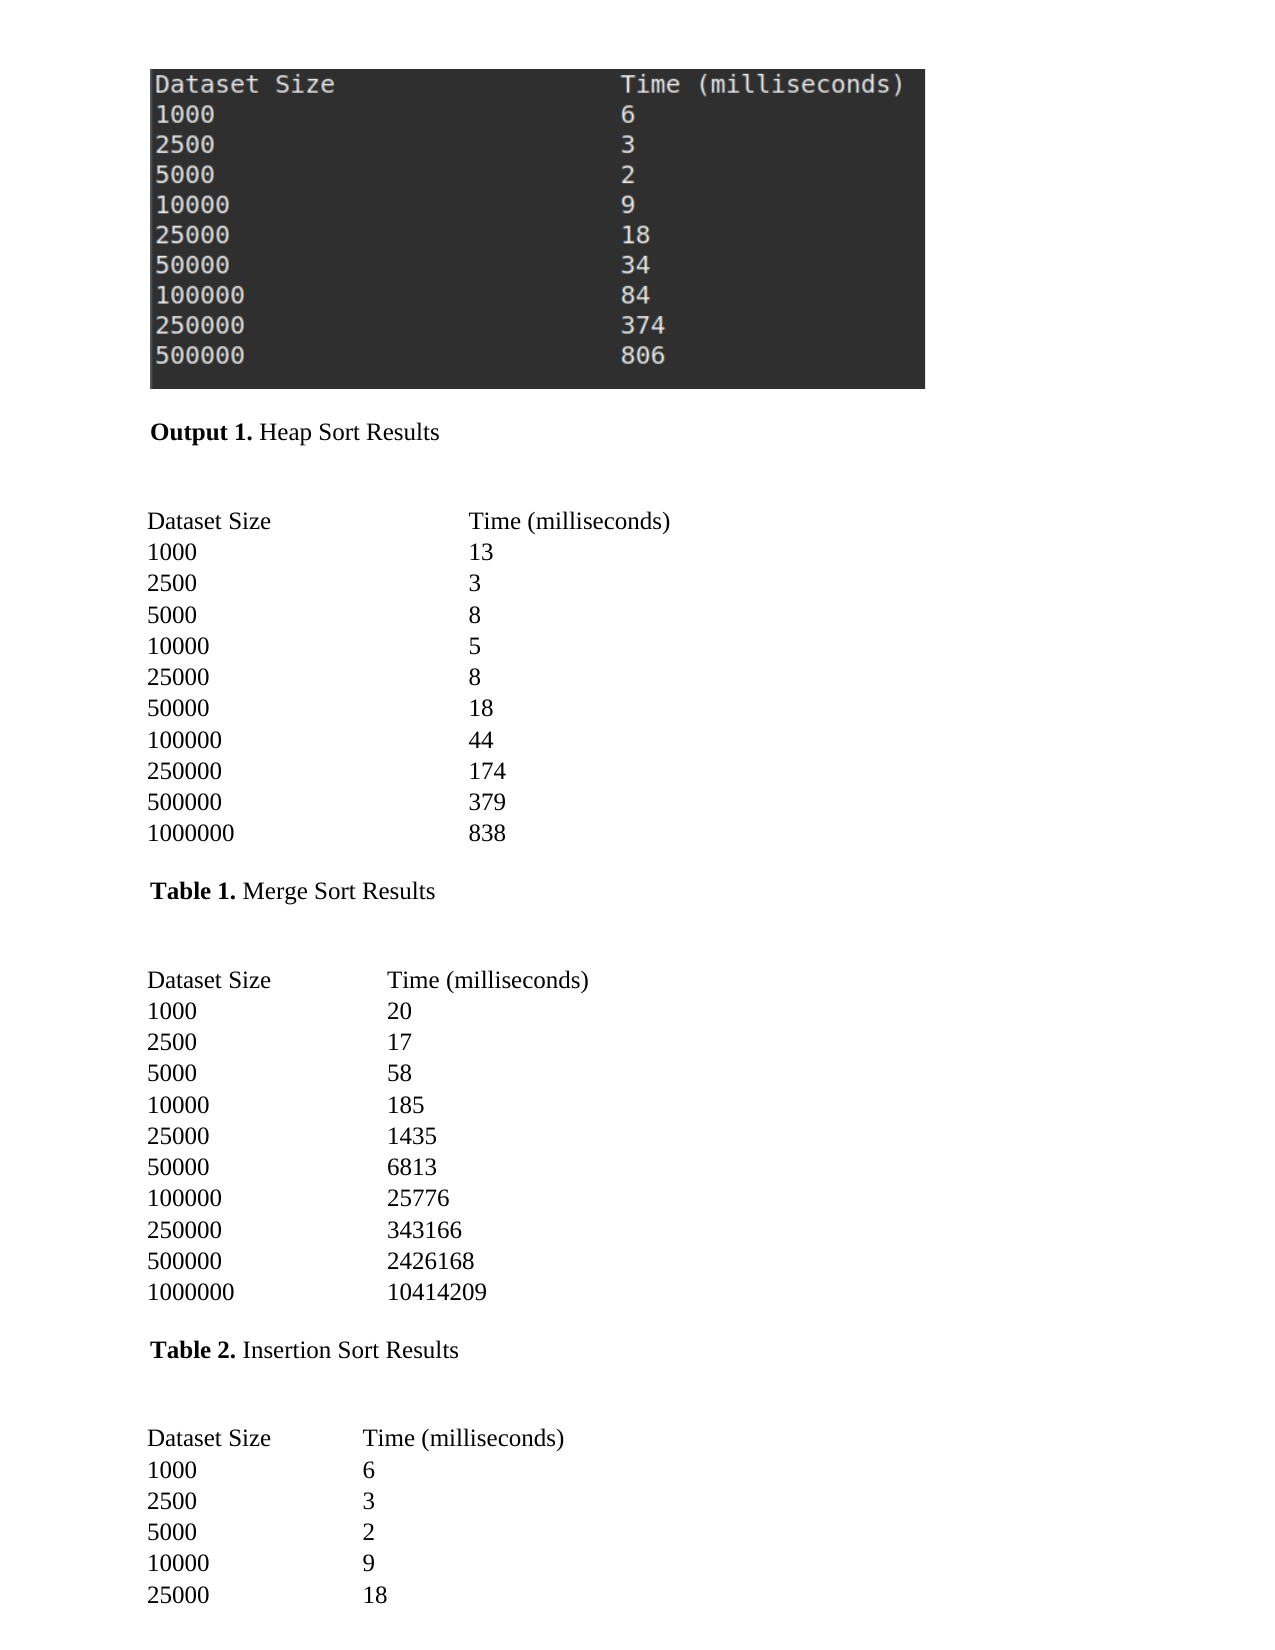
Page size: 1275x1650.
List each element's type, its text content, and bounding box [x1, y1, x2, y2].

table_cell 20 [384, 994, 686, 1025]
table_cell 50000 [144, 691, 465, 722]
table_cell 343166 [384, 1212, 686, 1243]
table_header Dataset Size [144, 1421, 359, 1452]
table_cell 25000 [144, 1577, 359, 1608]
table_cell 17 [384, 1025, 686, 1056]
table_cell 1000000 [144, 816, 465, 847]
table_cell 18 [359, 1577, 692, 1608]
table_cell 50000 [144, 1150, 384, 1181]
table_cell 5000 [144, 1515, 359, 1546]
table_cell 2500 [144, 566, 465, 597]
text Output 1. Heap Sort Results [150, 417, 1125, 446]
table_cell 13 [465, 535, 867, 566]
table_cell 2426168 [384, 1244, 686, 1275]
table_cell 8 [465, 597, 867, 628]
table_cell 10000 [144, 1546, 359, 1577]
table_cell 250000 [144, 1212, 384, 1243]
picture [150, 69, 926, 389]
table_cell 838 [465, 816, 867, 847]
table_cell 10414209 [384, 1275, 686, 1306]
table_cell 25000 [144, 660, 465, 691]
table_cell 5 [465, 629, 867, 660]
table_cell 6813 [384, 1150, 686, 1181]
text Table 2. Insertion Sort Results [150, 1335, 1125, 1363]
table_cell 3 [465, 566, 867, 597]
table_cell 100000 [144, 1181, 384, 1212]
table_header Dataset Size [144, 504, 465, 535]
table_cell 1000000 [144, 1275, 384, 1306]
table_cell 2500 [144, 1484, 359, 1515]
table_cell 250000 [144, 754, 465, 785]
table_cell 18 [465, 691, 867, 722]
table_cell 25776 [384, 1181, 686, 1212]
table_header Dataset Size [144, 962, 384, 993]
table_cell 174 [465, 754, 867, 785]
table_cell 44 [465, 722, 867, 753]
table_cell 500000 [144, 1244, 384, 1275]
table_cell 10000 [144, 1087, 384, 1118]
table_cell 10000 [144, 629, 465, 660]
table_cell 1435 [384, 1119, 686, 1150]
table_cell 100000 [144, 722, 465, 753]
table_cell 379 [465, 785, 867, 816]
table_header Time (milliseconds) [384, 962, 686, 993]
table_cell 58 [384, 1056, 686, 1087]
table_cell 1000 [144, 994, 384, 1025]
table_cell 5000 [144, 1056, 384, 1087]
table_cell 3 [359, 1484, 692, 1515]
table_header Time (milliseconds) [359, 1421, 692, 1452]
table_cell 2500 [144, 1025, 384, 1056]
table_cell 1000 [144, 535, 465, 566]
table_cell 1000 [144, 1452, 359, 1483]
table_cell 500000 [144, 785, 465, 816]
table_header Time (milliseconds) [465, 504, 867, 535]
table_cell 25000 [144, 1119, 384, 1150]
text Table 1. Merge Sort Results [150, 876, 1125, 905]
table_cell 8 [465, 660, 867, 691]
table_cell 5000 [144, 597, 465, 628]
table_cell 9 [359, 1546, 692, 1577]
table_cell 2 [359, 1515, 692, 1546]
table_cell 6 [359, 1452, 692, 1483]
table_cell 185 [384, 1087, 686, 1118]
